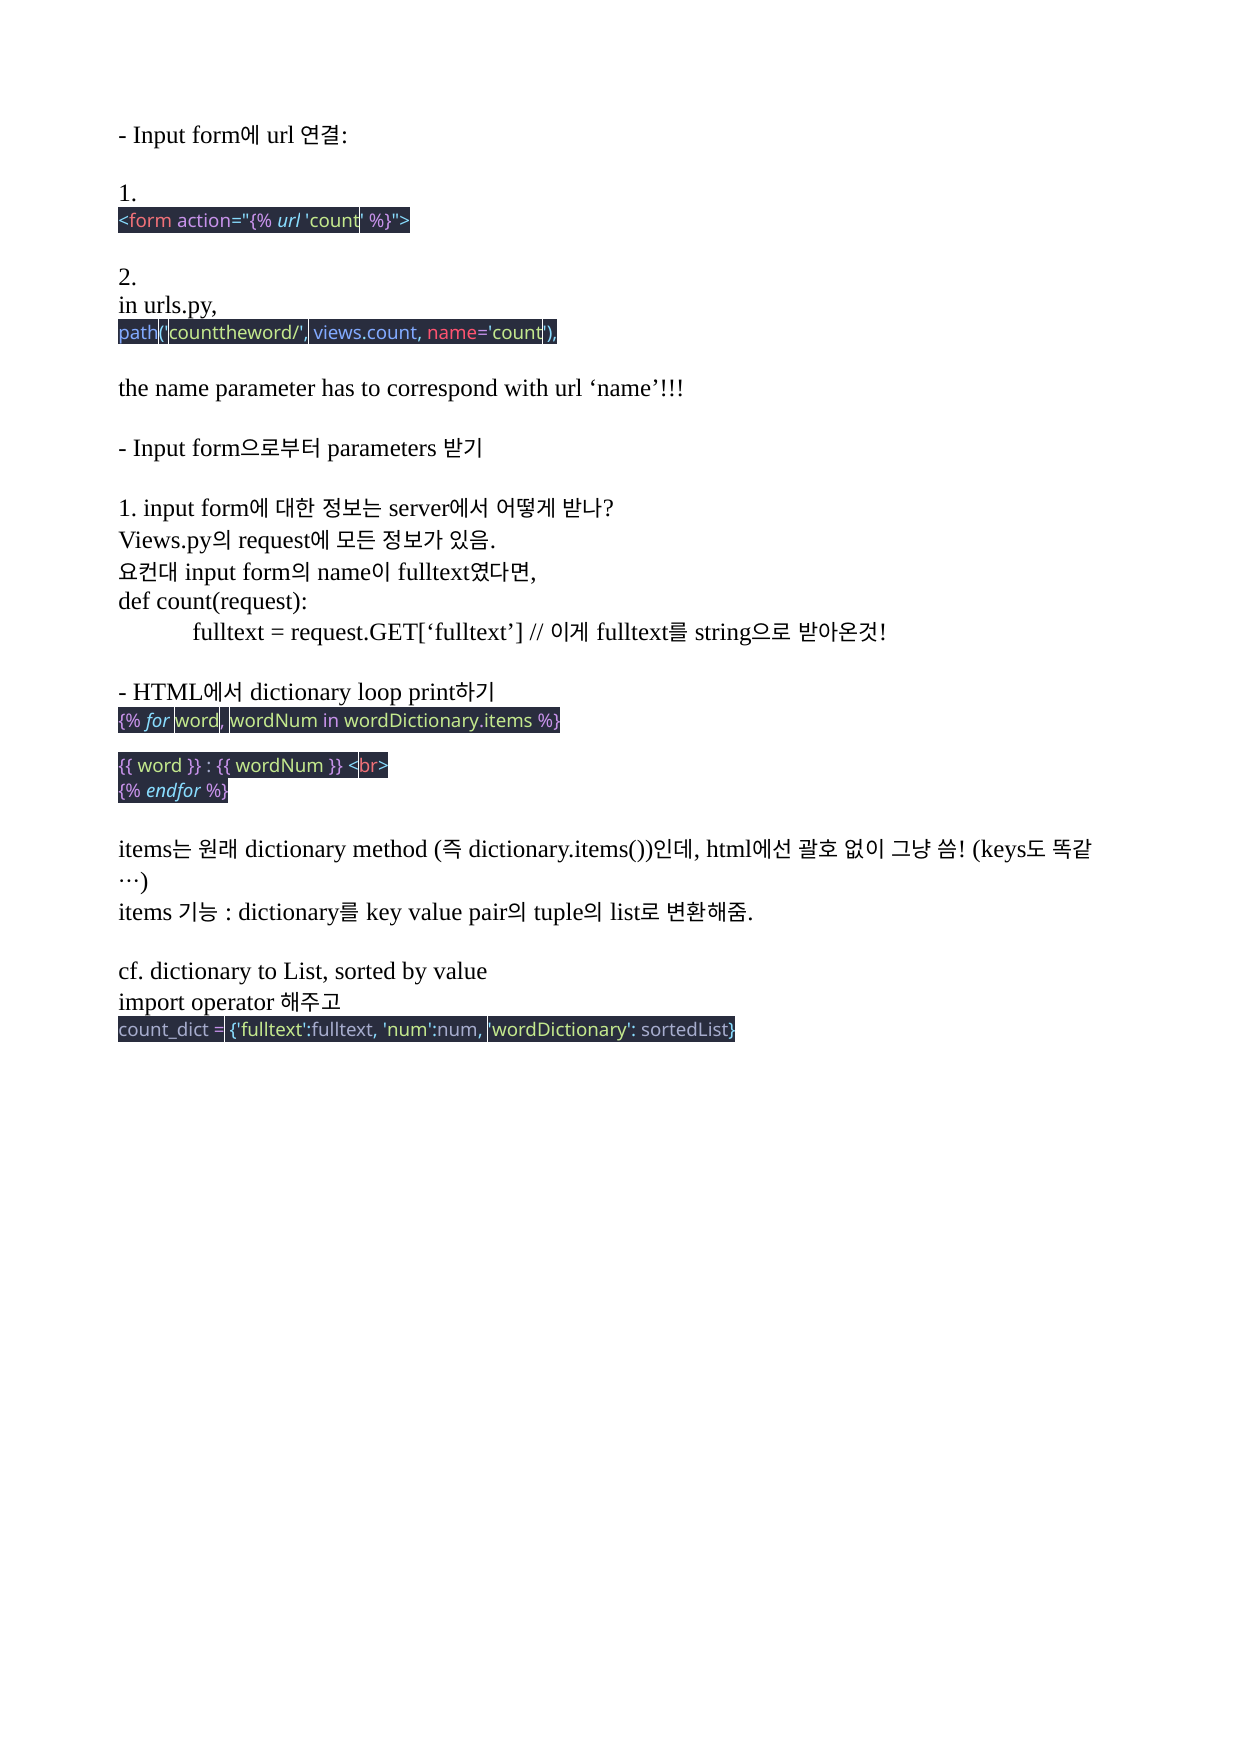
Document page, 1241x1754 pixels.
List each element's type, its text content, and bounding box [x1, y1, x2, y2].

text - HTML에서 dictionary loop print하기 [118, 675, 1122, 707]
text count_dict = {'fulltext':fulltext, 'num':num, 'wordDictionary': sortedList} [118, 1016, 1122, 1042]
text <form action="{% url 'count' %}"> [118, 207, 1122, 233]
text 1. input form에 대한 정보는 server에서 어떻게 받나? [118, 491, 1122, 523]
text in urls.py, [118, 290, 1122, 319]
text def count(request): [118, 586, 1122, 615]
text {{ word }} : {{ wordNum }} <br> [118, 752, 1122, 778]
text {% for word, wordNum in wordDictionary.items %} [118, 707, 1122, 733]
text cf. dictionary to List, sorted by value [118, 956, 1122, 984]
text the name parameter has to correspond with url ‘name’!!! [118, 373, 1122, 402]
text - Input form으로부터 parameters 받기 [118, 431, 1122, 462]
text 2. [118, 262, 1122, 290]
text path('counttheword/', views.count, name='count'), [118, 319, 1122, 344]
text import operator 해주고 [118, 984, 1122, 1016]
text {% endfor %} [118, 778, 1122, 803]
text items 기능 : dictionary를 key value pair의 tuple의 list로 변환해줌. [118, 895, 1122, 927]
text 요컨대 input form의 name이 fulltext였다면, [118, 554, 1122, 586]
text Views.py의 request에 모든 정보가 있음. [118, 523, 1122, 554]
text fulltext = request.GET[‘fulltext’] // 이게 fulltext를 string으로 받아온것! [118, 615, 1122, 647]
text 1. [118, 178, 1122, 207]
text items는 원래 dictionary method (즉 dictionary.items())인데, html에선 괄호 없이 그냥 씀! (keys도 똑같…) [118, 832, 1122, 895]
text - Input form에 url 연결: [118, 118, 1122, 150]
